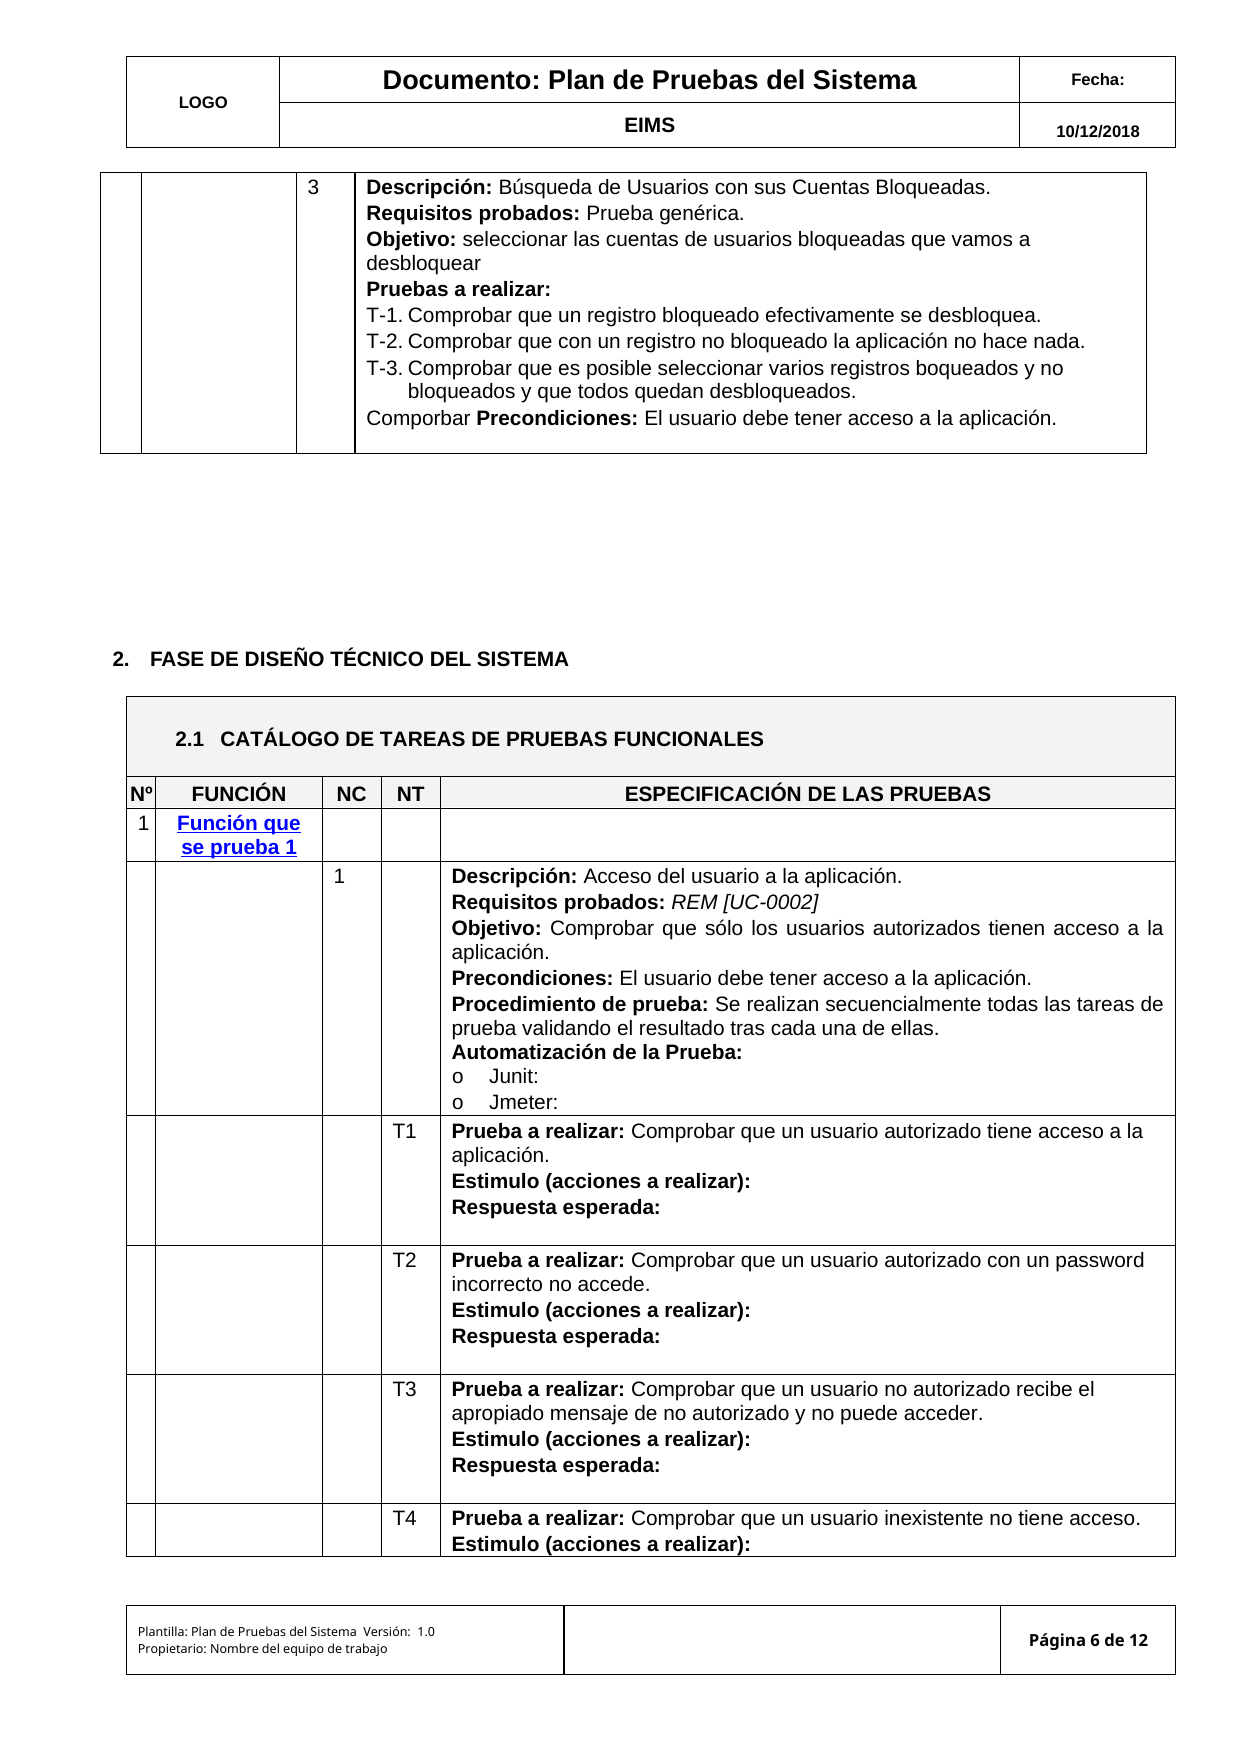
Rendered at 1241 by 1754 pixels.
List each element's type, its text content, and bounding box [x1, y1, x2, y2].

table_cell T1 [382, 1116, 440, 1244]
table_cell T4 [382, 1504, 440, 1556]
table_cell NC [323, 777, 381, 807]
table_cell [127, 1375, 155, 1503]
subtitle FASE DE DISEÑO TÉCNICO DEL SISTEMA [112, 629, 1181, 671]
table_cell 1 [323, 862, 381, 1115]
table_cell [382, 862, 440, 1115]
table_cell [156, 1504, 322, 1556]
table_cell [323, 1504, 381, 1556]
table_cell Función que se prueba 1 [156, 809, 322, 861]
table_cell Prueba a realizar: Comprobar que un usuario inexistente no tiene acceso. Estimulo (acciones a realizar): [441, 1504, 1175, 1556]
table_cell [142, 173, 296, 453]
table_cell Descripción: Búsqueda de Usuarios con sus Cuentas Bloqueadas. Requisitos probados: Prueba genérica. Objetivo: seleccionar las cuentas de usuarios bloqueadas que vamos a desbloquear Pruebas a realizar: Comprobar que un registro bloqueado efectivamente se desbloquea. Comprobar que con un registro no bloqueado la aplicación no hace nada. Comprobar que es posible seleccionar varios registros boqueados y no bloqueados y que todos quedan desbloqueados. Comporbar Precondiciones: El usuario debe tener acceso a la aplicación. [356, 173, 1146, 453]
table_cell FUNCIÓN [156, 777, 322, 807]
table_cell Nº [127, 777, 155, 807]
table_cell [101, 173, 141, 453]
table_cell Prueba a realizar: Comprobar que un usuario autorizado tiene acceso a la aplicación. Estimulo (acciones a realizar): Respuesta esperada: [441, 1116, 1175, 1244]
table_cell T2 [382, 1246, 440, 1374]
table_header CATÁLOGO DE TAREAS DE PRUEBAS FUNCIONALES [127, 697, 1175, 776]
table_cell [127, 862, 155, 1115]
table_cell 3 [297, 173, 354, 453]
table_cell [127, 1246, 155, 1374]
table_cell [441, 809, 1175, 861]
table_cell Descripción: Acceso del usuario a la aplicación. Requisitos probados: REM [UC-0002] Objetivo: Comprobar que sólo los usuarios autorizados tienen acceso a la aplicación. Precondiciones: El usuario debe tener acceso a la aplicación. Procedimiento de prueba: Se realizan secuencialmente todas las tareas de prueba validando el resultado tras cada una de ellas. Automatización de la Prueba: Junit: Jmeter: [441, 862, 1175, 1115]
table_cell [127, 1504, 155, 1556]
table_cell Prueba a realizar: Comprobar que un usuario no autorizado recibe el apropiado mensaje de no autorizado y no puede acceder. Estimulo (acciones a realizar): Respuesta esperada: [441, 1375, 1175, 1503]
table_cell [156, 1246, 322, 1374]
table_cell Prueba a realizar: Comprobar que un usuario autorizado con un password incorrecto no accede. Estimulo (acciones a realizar): Respuesta esperada: [441, 1246, 1175, 1374]
table_cell [323, 1116, 381, 1244]
table_cell [382, 809, 440, 861]
table_cell [323, 1246, 381, 1374]
table_cell [127, 1116, 155, 1244]
table_cell T3 [382, 1375, 440, 1503]
table_cell [156, 1375, 322, 1503]
table_cell [156, 862, 322, 1115]
table_cell NT [382, 777, 440, 807]
table_cell 1 [127, 809, 155, 861]
table_cell ESPECIFICACIÓN DE LAS PRUEBAS [441, 777, 1175, 807]
table_cell [156, 1116, 322, 1244]
table_cell [323, 809, 381, 861]
table_cell [323, 1375, 381, 1503]
